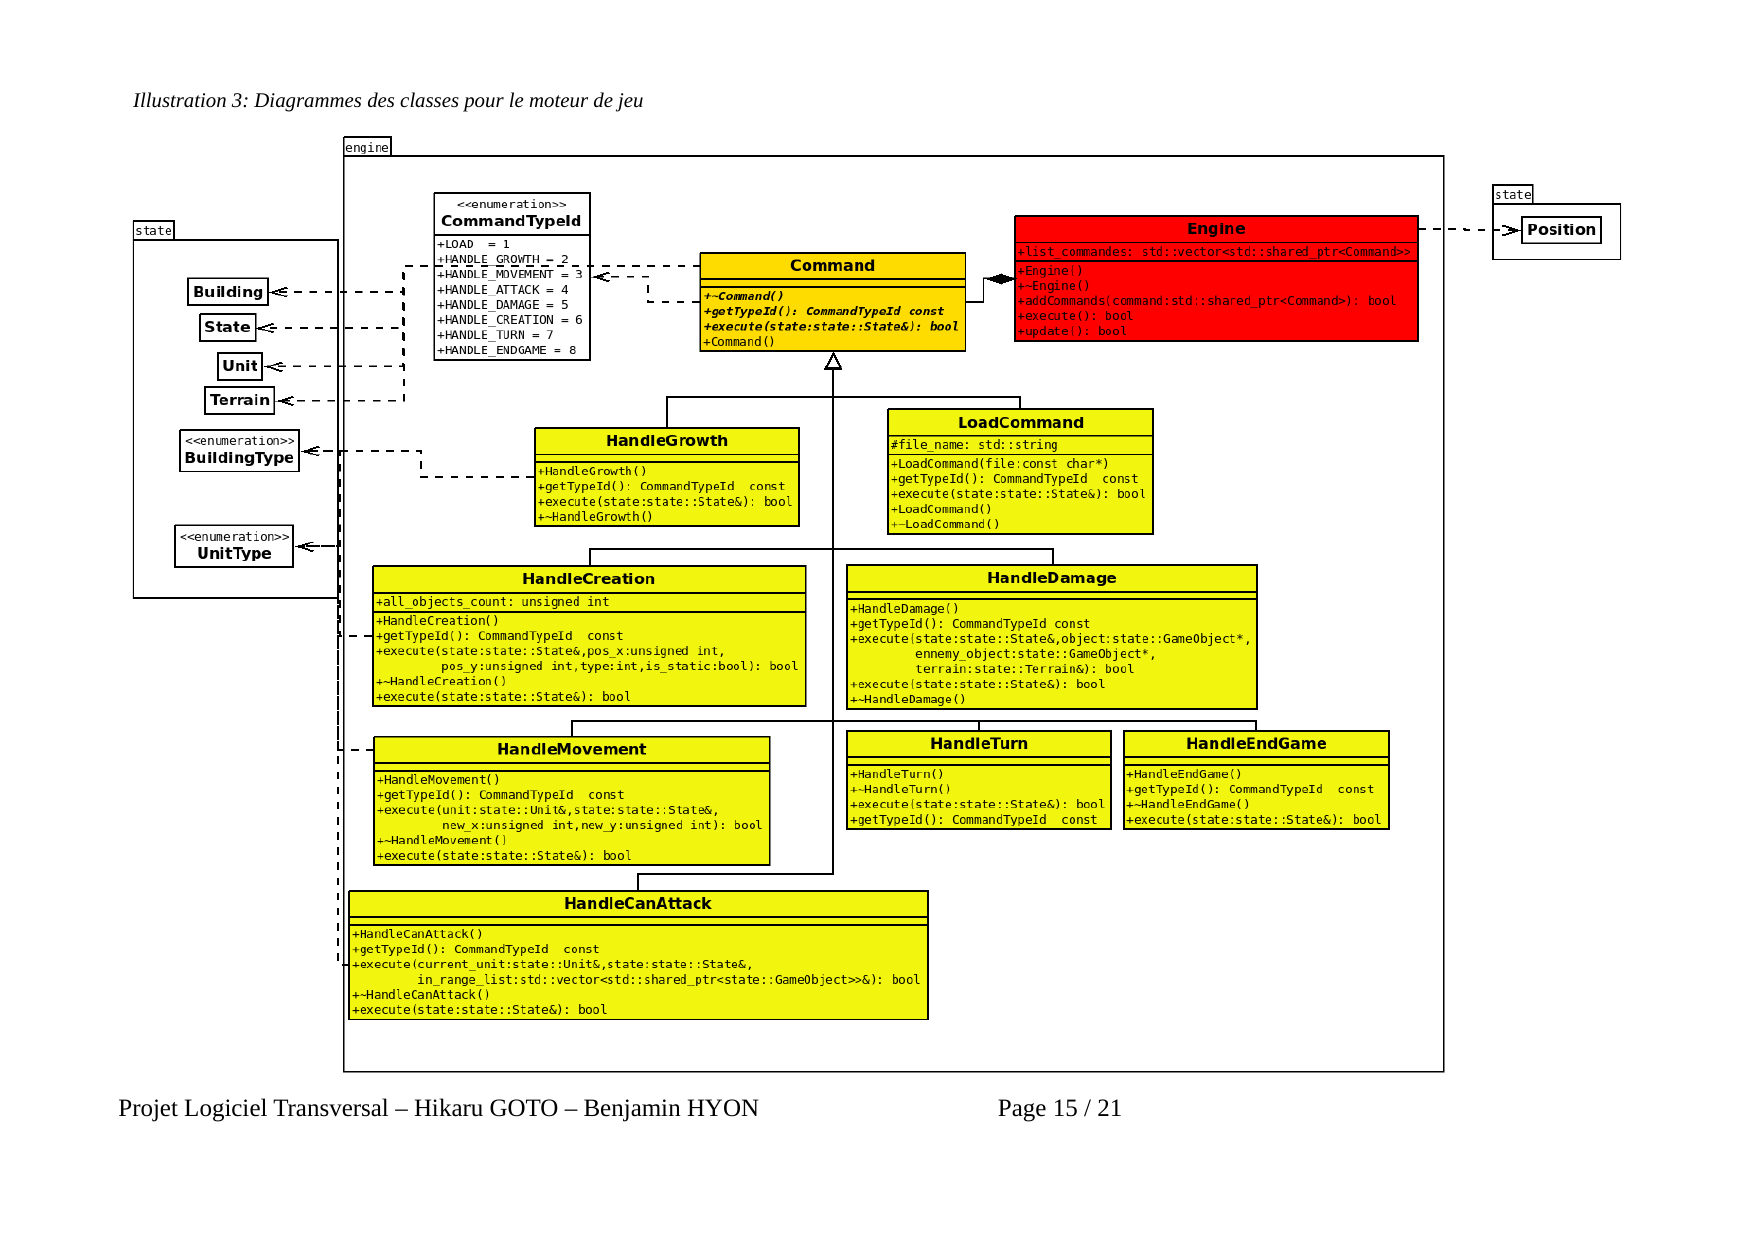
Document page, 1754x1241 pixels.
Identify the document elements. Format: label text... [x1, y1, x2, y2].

text Illustration 3: Diagrammes des classes pour le moteur de jeu [133, 87, 1621, 112]
picture [132, 136, 1622, 1073]
